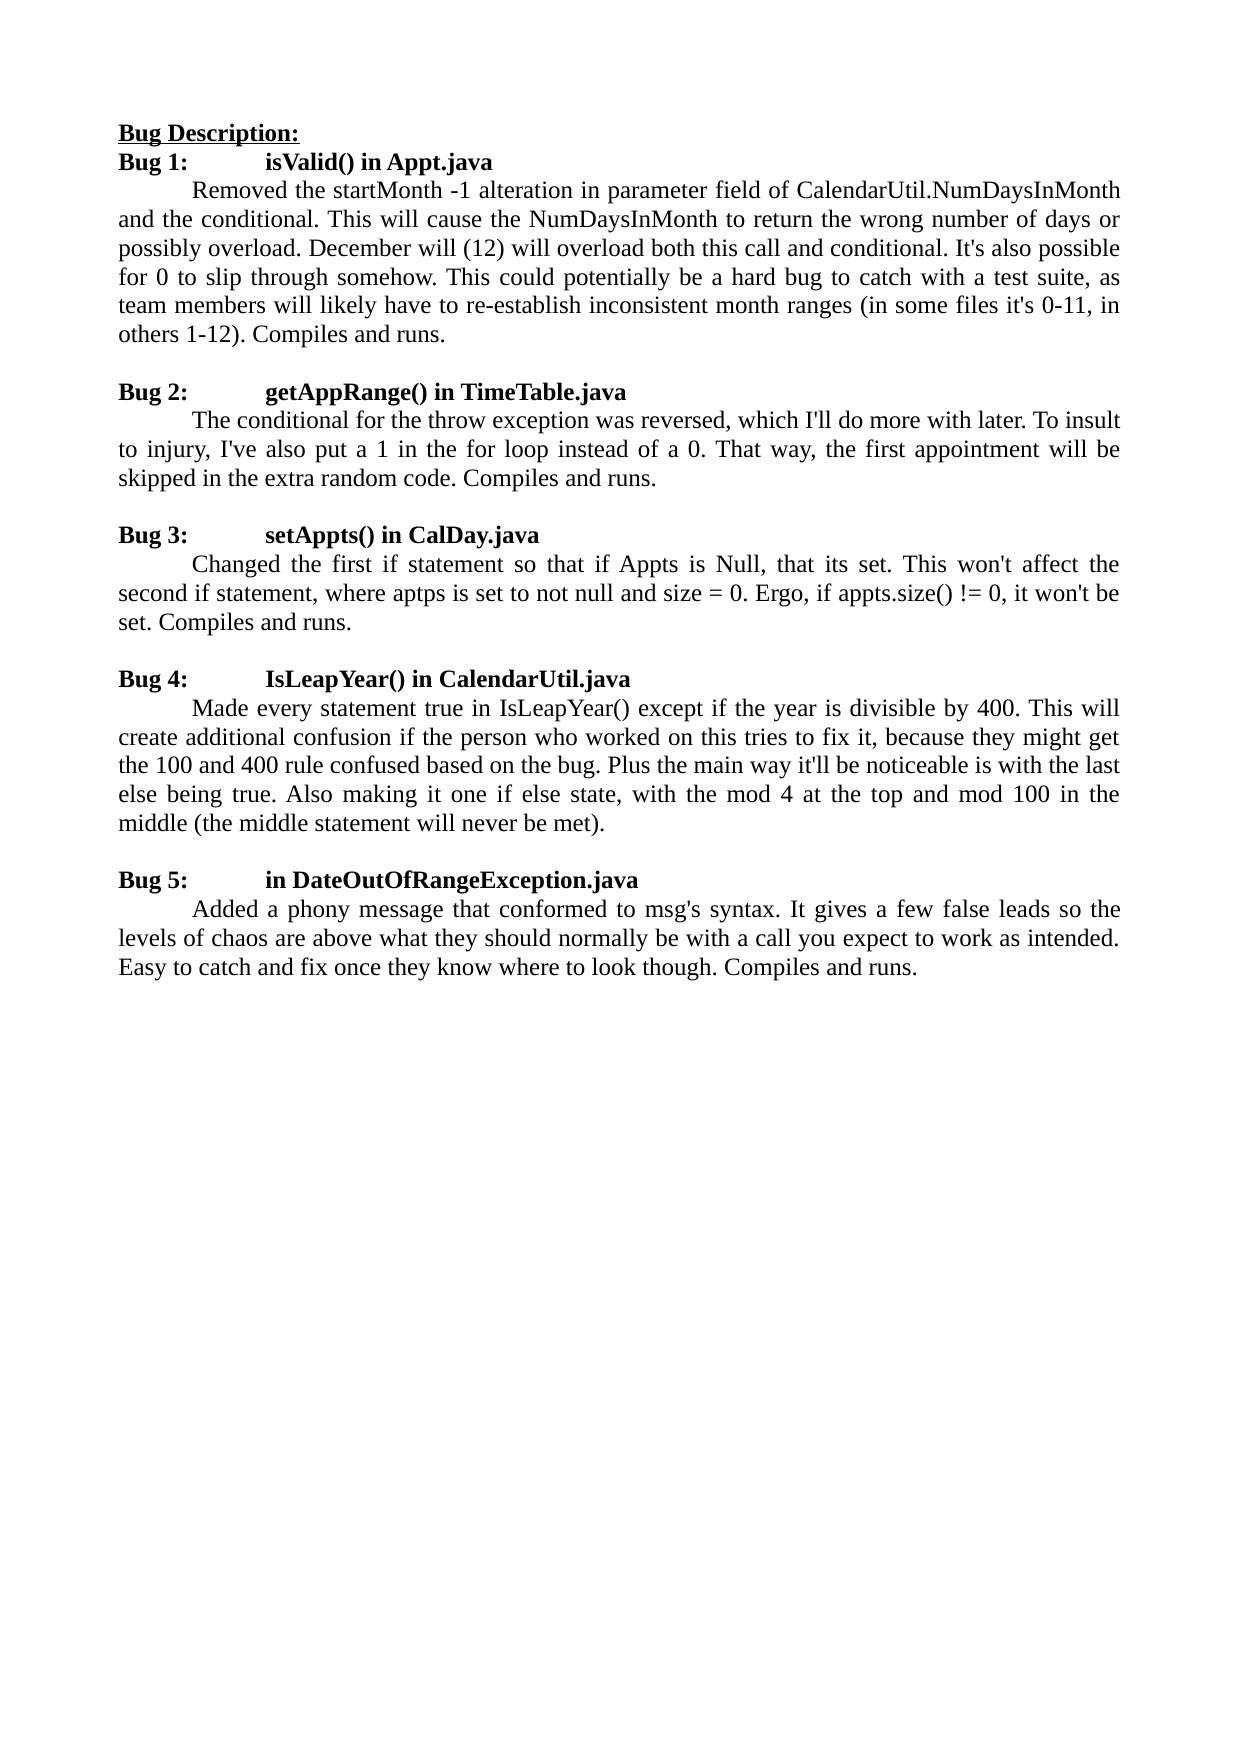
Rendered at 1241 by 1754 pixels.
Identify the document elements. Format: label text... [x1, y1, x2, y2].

text Added a phony message that conformed to msg's syntax. It gives a few false leads so the levels of chaos are above what they should normally be with a call you expect to work as intended. Easy to catch and fix once they know where to look though. Compiles and runs. [118, 894, 1122, 981]
text Bug Description: [118, 118, 1122, 147]
text Removed the startMonth -1 alteration in parameter field of CalendarUtil.NumDaysInMonth and the conditional. This will cause the NumDaysInMonth to return the wrong number of days or possibly overload. December will (12) will overload both this call and conditional. It's also possible for 0 to slip through somehow. This could potentially be a hard bug to catch with a test suite, as team members will likely have to re-establish inconsistent month ranges (in some files it's 0-11, in others 1-12). Compiles and runs. [118, 176, 1122, 348]
text Made every statement true in IsLeapYear() except if the year is divisible by 400. This will create additional confusion if the person who worked on this tries to fix it, because they might get the 100 and 400 rule confused based on the bug. Plus the main way it'll be noticeable is with the last else being true. Also making it one if else state, with the mod 4 at the top and mod 100 in the middle (the middle statement will never be met). [118, 693, 1122, 837]
text Bug 2: getAppRange() in TimeTable.java [118, 377, 1122, 406]
text Changed the first if statement so that if Appts is Null, that its set. This won't affect the second if statement, where aptps is set to not null and size = 0. Ergo, if appts.size() != 0, it won't be set. Compiles and runs. [118, 549, 1122, 636]
text The conditional for the throw exception was reversed, which I'll do more with later. To insult to injury, I've also put a 1 in the for loop instead of a 0. That way, the first appointment will be skipped in the extra random code. Compiles and runs. [118, 406, 1122, 492]
text Bug 5: in DateOutOfRangeException.java [118, 837, 1122, 894]
text Bug 4: IsLeapYear() in CalendarUtil.java [118, 664, 1122, 693]
text Bug 3: setAppts() in CalDay.java [118, 521, 1122, 549]
text Bug 1: isValid() in Appt.java [118, 147, 1122, 176]
